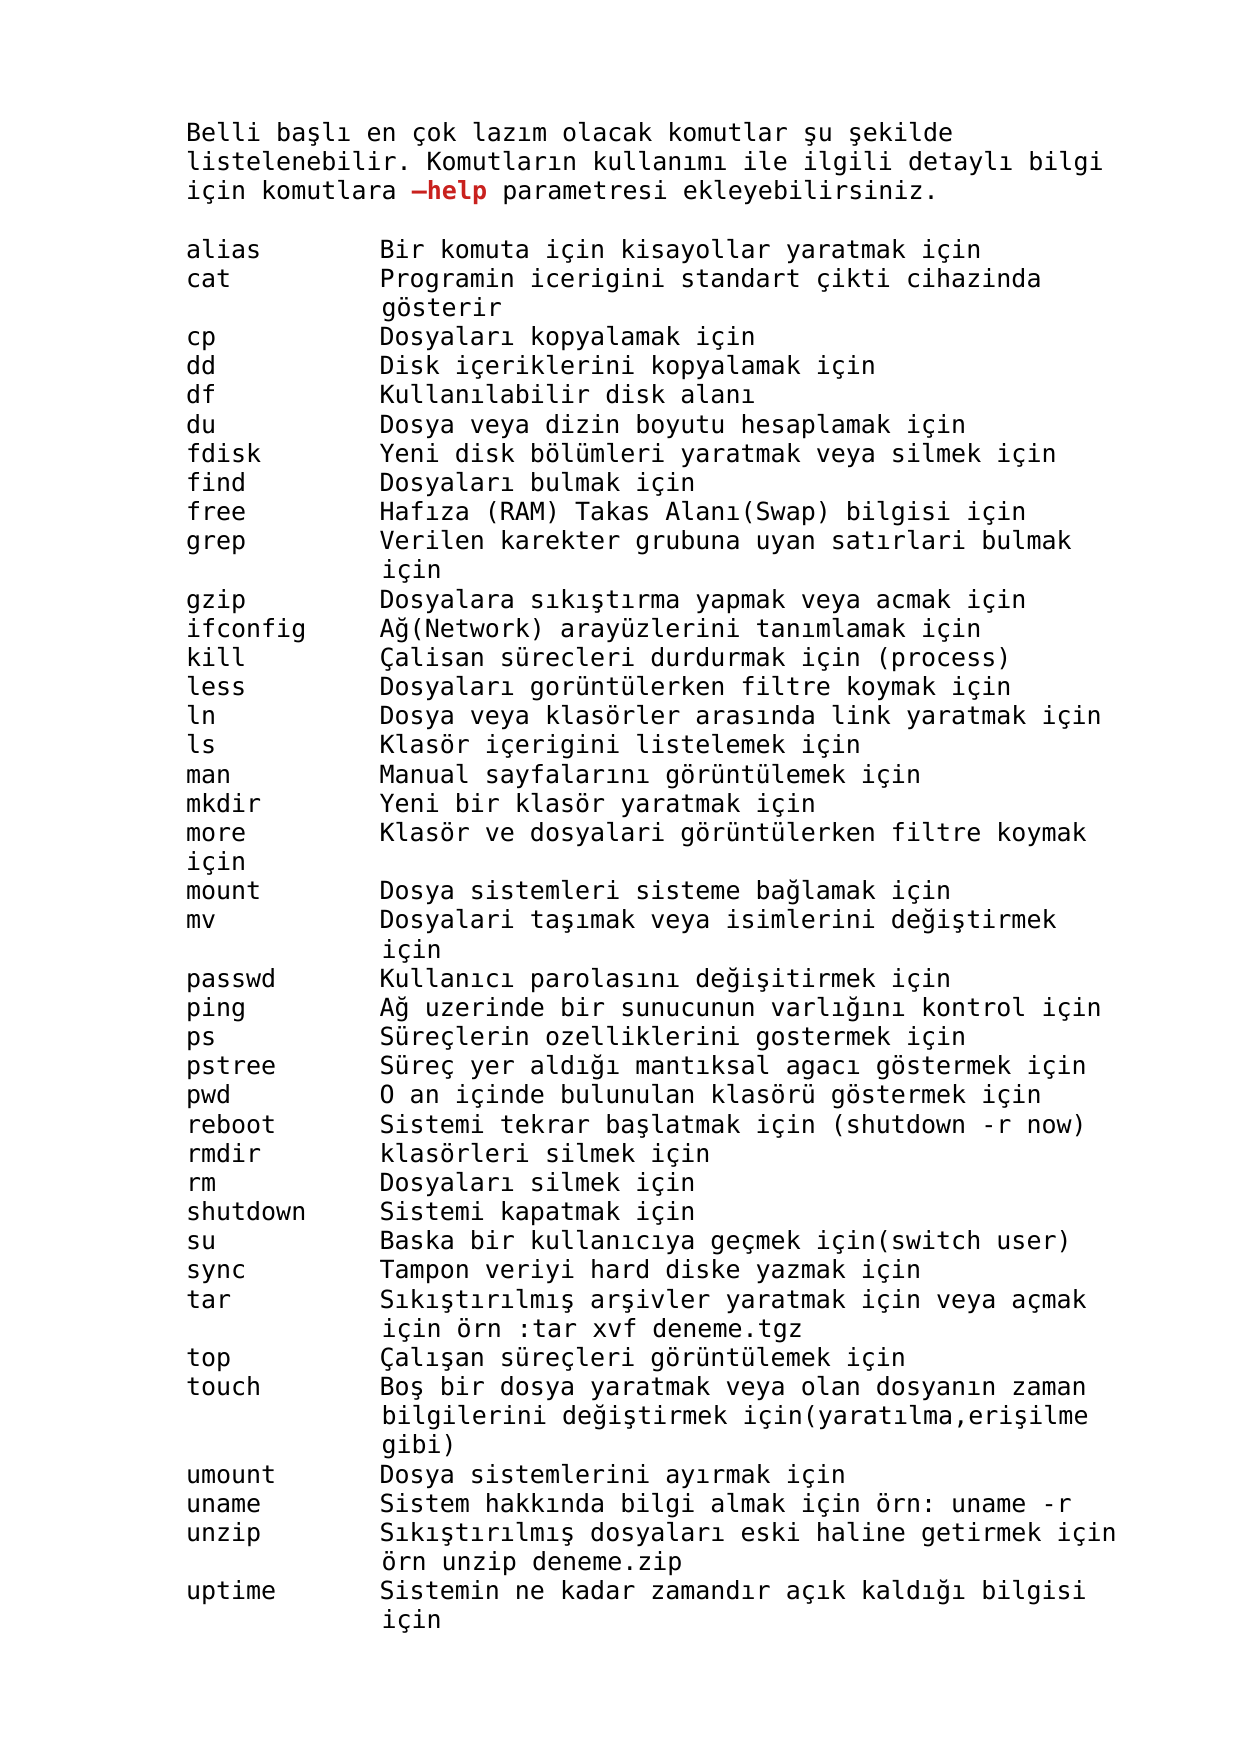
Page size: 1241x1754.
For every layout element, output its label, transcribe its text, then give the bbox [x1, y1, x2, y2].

text Belli başlı en çok lazım olacak komutlar şu şekilde listelenebilir. Komutların kullanımı ile ilgili detaylı bilgi için komutlara –help parametresi ekleyebilirsiniz. [186, 118, 1123, 206]
table_header alias Bir komuta için kisayollar yaratmak için cat Programin icerigini standart çikti cihazinda gösterir cp Dosyaları kopyalamak için dd Disk içeriklerini kopyalamak için df Kullanılabilir disk alanı du Dosya veya dizin boyutu hesaplamak için fdisk Yeni disk bölümleri yaratmak veya silmek için find Dosyaları bulmak için free Hafıza (RAM) Takas Alanı(Swap) bilgisi için grep Verilen karekter grubuna uyan satırlari bulmak için gzip Dosyalara sıkıştırma yapmak veya acmak için ifconfig Ağ(Network) arayüzlerini tanımlamak için kill Çalisan sürecleri durdurmak için (process) less Dosyaları gorüntülerken filtre koymak için ln Dosya veya klasörler arasında link yaratmak için ls Klasör içerigini listelemek için man Manual sayfalarını görüntülemek için mkdir Yeni bir klasör yaratmak için more Klasör ve dosyalari görüntülerken filtre koymak için mount Dosya sistemleri sisteme bağlamak için mv Dosyalari taşımak veya isimlerini değiştirmek için passwd Kullanıcı parolasını değişitirmek için ping Ağ uzerinde bir sunucunun varlığını kontrol için ps Süreçlerin ozelliklerini gostermek için pstree Süreç yer aldığı mantıksal agacı göstermek için pwd O an içinde bulunulan klasörü göstermek için reboot Sistemi tekrar başlatmak için (shutdown -r now) rmdir klasörleri silmek için rm Dosyaları silmek için shutdown Sistemi kapatmak için su Baska bir kullanıcıya geçmek için(switch user) sync Tampon veriyi hard diske yazmak için tar Sıkıştırılmış arşivler yaratmak için veya açmak için örn :tar xvf deneme.tgz top Çalışan süreçleri görüntülemek için touch Boş bir dosya yaratmak veya olan dosyanın zaman bilgilerini değiştirmek için(yaratılma,erişilme gibi) umount Dosya sistemlerini ayırmak için uname Sistem hakkında bilgi almak için örn: uname -r unzip Sıkıştırılmış dosyaları eski haline getirmek için örn unzip deneme.zip uptime Sistemin ne kadar zamandır açık kaldığı bilgisi için [158, 235, 1123, 1635]
